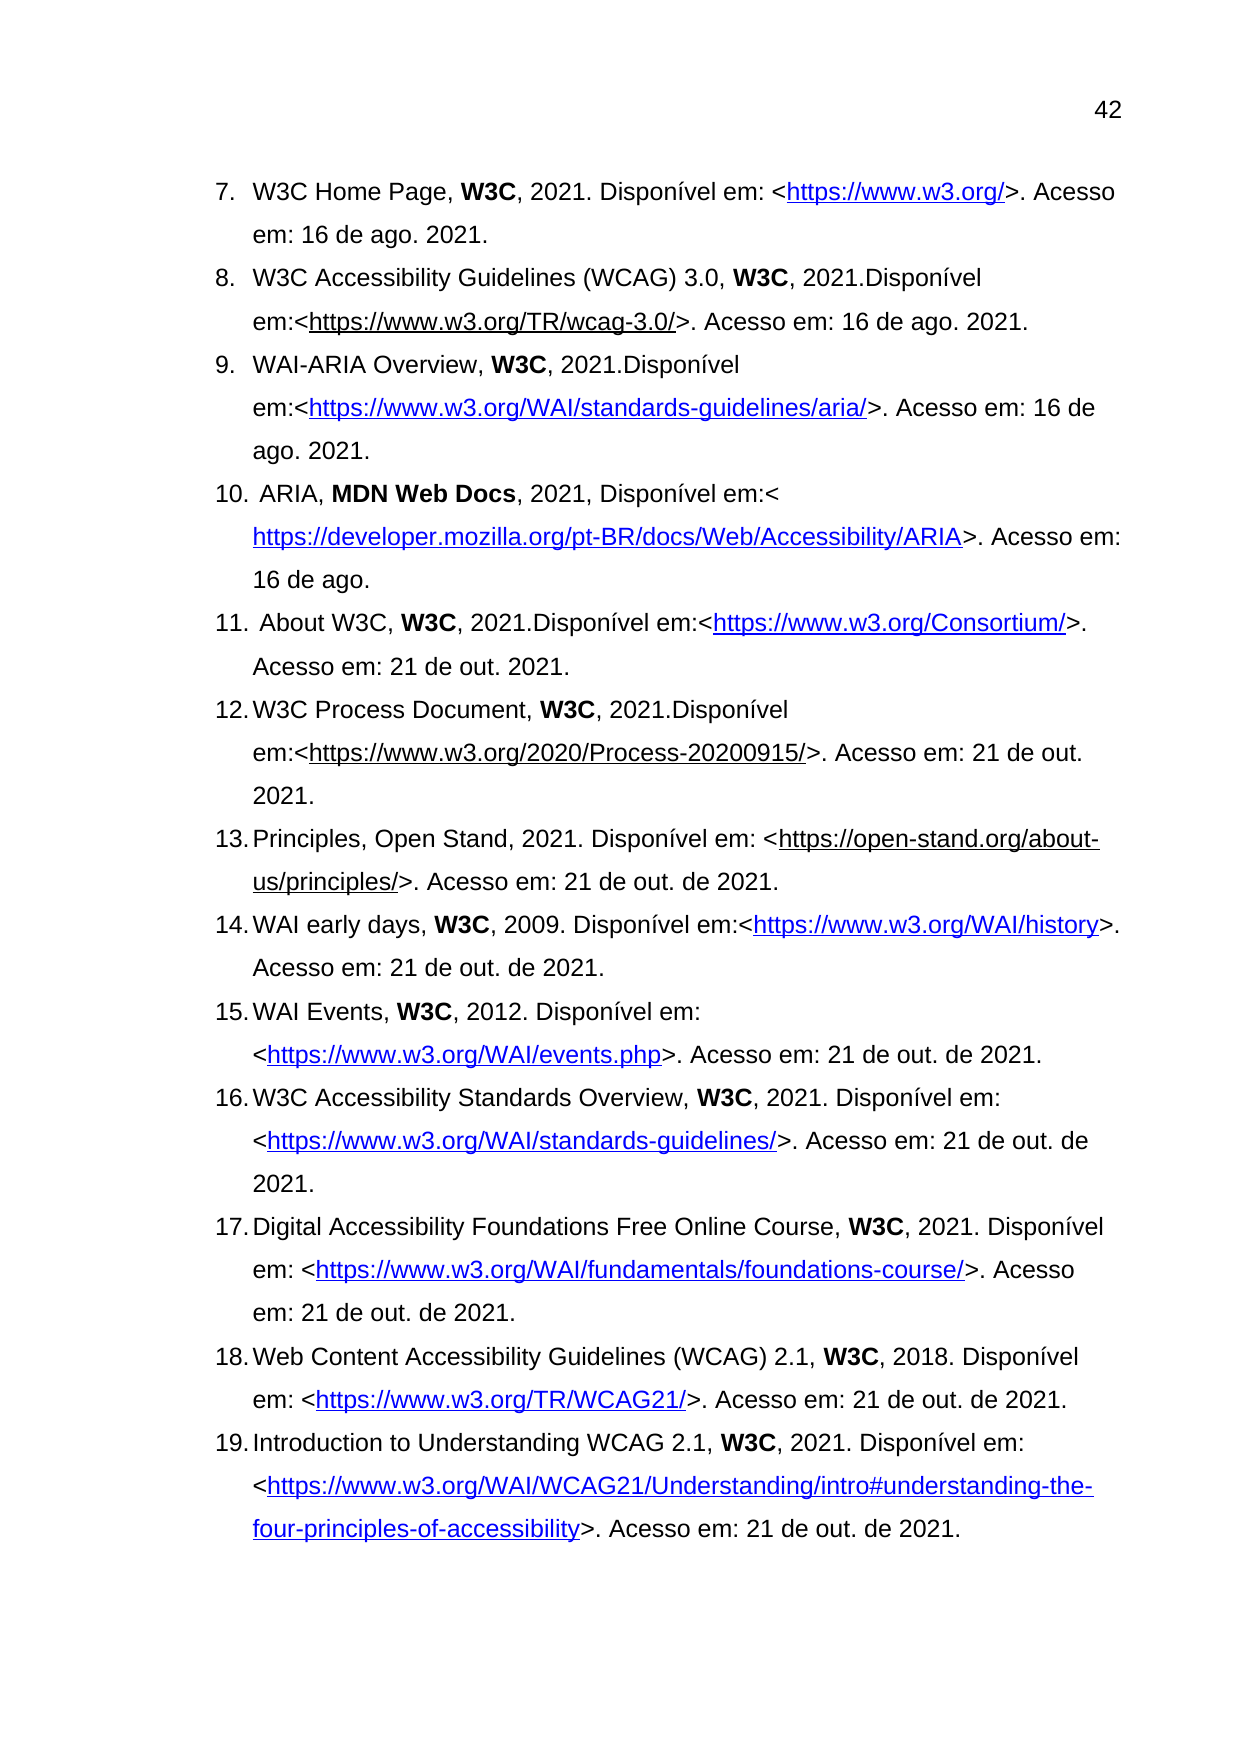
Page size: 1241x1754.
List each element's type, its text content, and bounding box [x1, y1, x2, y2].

list W3C Accessibility Standards Overview, W3C, 2021. Disponível em: <https://www.w3.org/WAI/standards-guidelines/>. Acesso em: 21 de out. de 2021. [215, 1083, 1122, 1198]
list Digital Accessibility Foundations Free Online Course, W3C, 2021. Disponível em: <https://www.w3.org/WAI/fundamentals/foundations-course/>. Acesso em: 21 de out. de 2021. [215, 1212, 1122, 1327]
list Principles, Open Stand, 2021. Disponível em: <https://open-stand.org/about-us/principles/>. Acesso em: 21 de out. de 2021. [215, 824, 1122, 896]
list ARIA, MDN Web Docs, 2021, Disponível em:< https://developer.mozilla.org/pt-BR/docs/Web/Accessibility/ARIA>. Acesso em: 16 de ago. [215, 479, 1122, 594]
list WAI early days, W3C, 2009. Disponível em:<https://www.w3.org/WAI/history>. Acesso em: 21 de out. de 2021. [215, 910, 1122, 982]
list W3C Process Document, W3C, 2021.Disponível em:<https://www.w3.org/2020/Process-20200915/>. Acesso em: 21 de out. 2021. [215, 695, 1122, 810]
list W3C Home Page, W3C, 2021. Disponível em: <https://www.w3.org/>. Acesso em: 16 de ago. 2021. [215, 177, 1122, 249]
list About W3C, W3C, 2021.Disponível em:<https://www.w3.org/Consortium/>. Acesso em: 21 de out. 2021. [215, 608, 1122, 680]
list Introduction to Understanding WCAG 2.1, W3C, 2021. Disponível em: <https://www.w3.org/WAI/WCAG21/Understanding/intro#understanding-the-four-principles-of-accessibility>. Acesso em: 21 de out. de 2021. [215, 1428, 1122, 1543]
list WAI-ARIA Overview, W3C, 2021.Disponível em:<https://www.w3.org/WAI/standards-guidelines/aria/>. Acesso em: 16 de ago. 2021. [215, 350, 1122, 465]
list W3C Accessibility Guidelines (WCAG) 3.0, W3C, 2021.Disponível em:<https://www.w3.org/TR/wcag-3.0/>. Acesso em: 16 de ago. 2021. [215, 263, 1122, 335]
list WAI Events, W3C, 2012. Disponível em: <https://www.w3.org/WAI/events.php>. Acesso em: 21 de out. de 2021. [215, 997, 1122, 1068]
list Web Content Accessibility Guidelines (WCAG) 2.1, W3C, 2018. Disponível em: <https://www.w3.org/TR/WCAG21/>. Acesso em: 21 de out. de 2021. [215, 1342, 1122, 1413]
